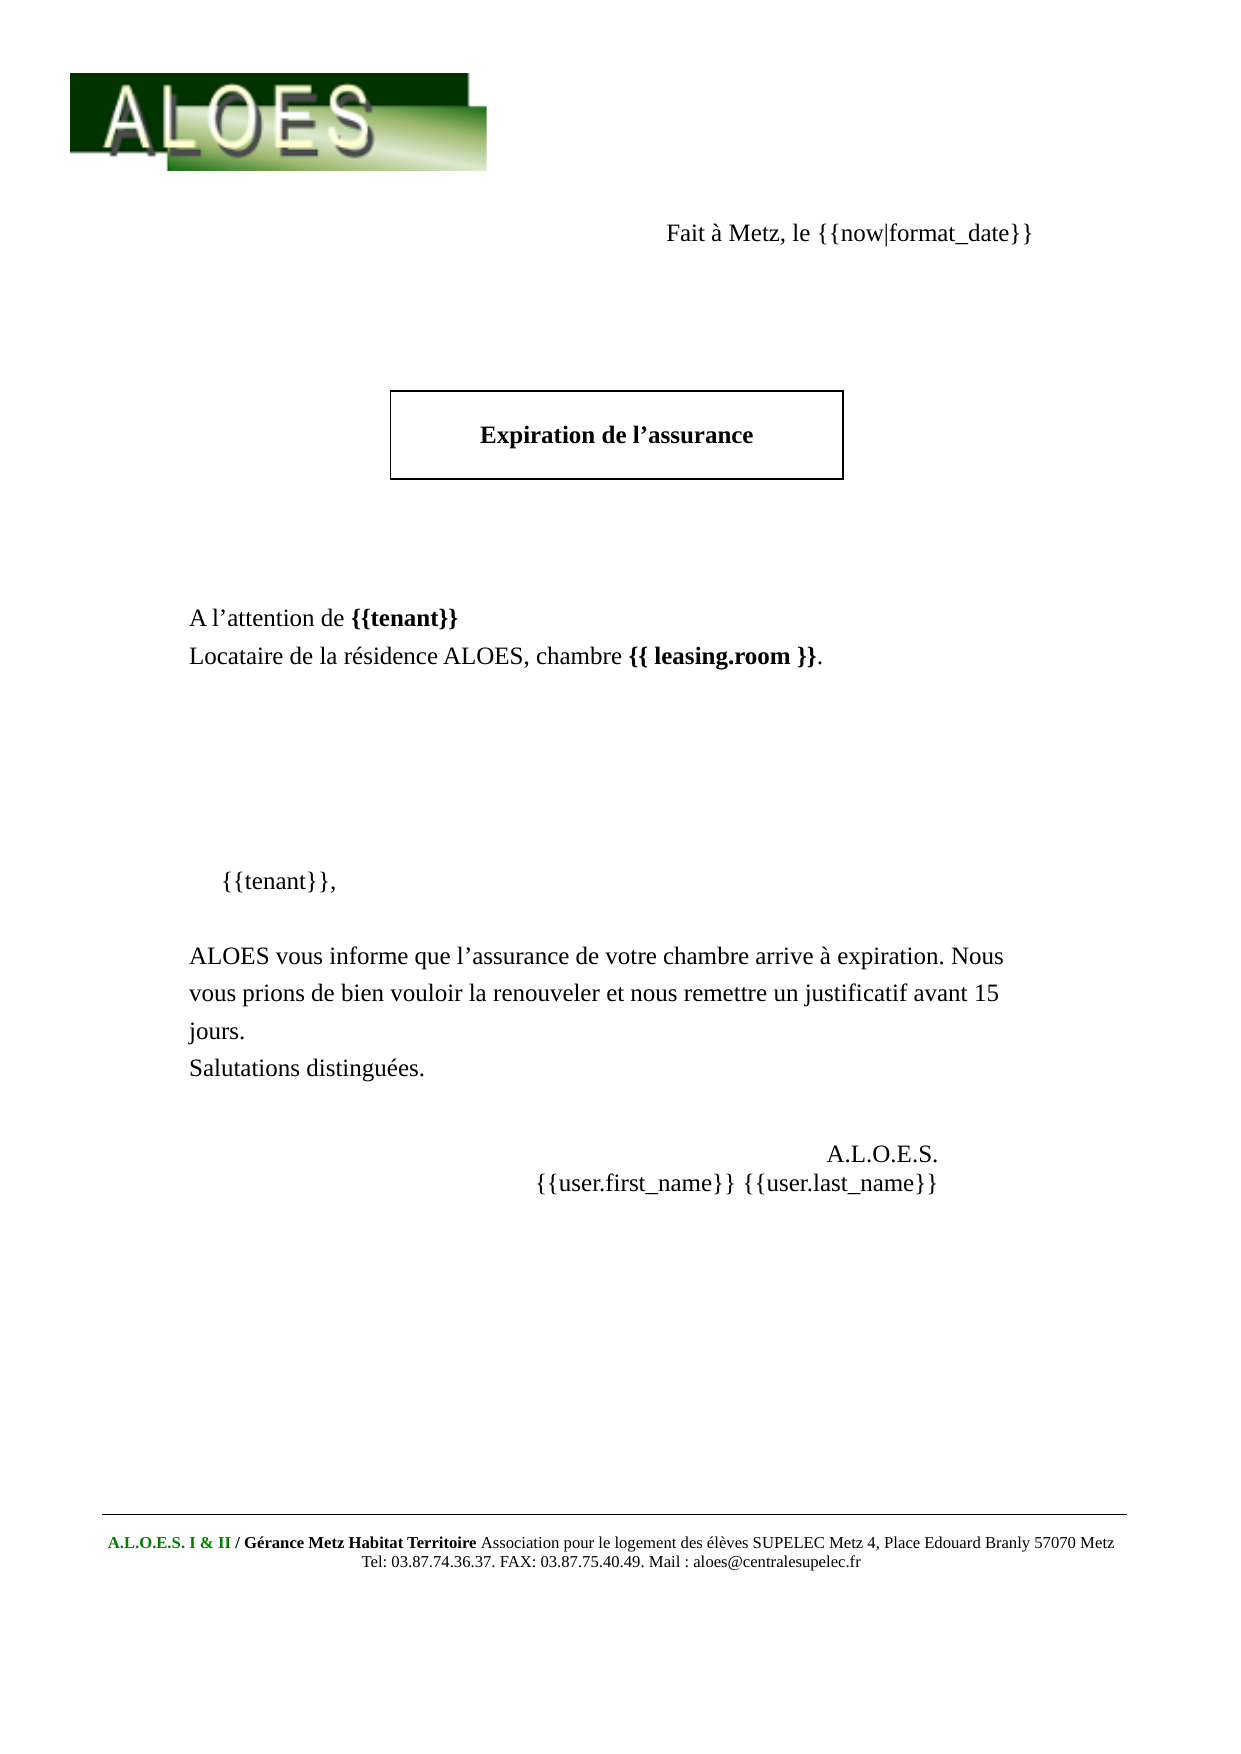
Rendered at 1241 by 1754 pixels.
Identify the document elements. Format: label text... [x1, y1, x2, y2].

text {{user.first_name}} {{user.last_name}} [189, 1168, 938, 1197]
text A l’attention de {{tenant}} [189, 594, 1060, 632]
text Fait à Metz, le {{now|format_date}} [189, 218, 1033, 246]
text Tel: 03.87.74.36.37. FAX: 03.87.75.40.49. Mail : aloes@centralesupelec.fr [71, 1552, 1152, 1571]
text Expiration de l’assurance [391, 419, 842, 449]
text A.L.O.E.S. [189, 1139, 938, 1168]
text ALOES vous informe que l’assurance de votre chambre arrive à expiration. Nous vous prions de bien vouloir la renouveler et nous remettre un justificatif avant 15 jours. [189, 932, 1033, 1044]
text {{tenant}}, [189, 857, 1033, 894]
picture [70, 73, 487, 171]
text Locataire de la résidence ALOES, chambre {{ leasing.room }}. [189, 632, 1060, 669]
text Salutations distinguées. [189, 1044, 1033, 1082]
text A.L.O.E.S. I & II / Gérance Metz Habitat Territoire Association pour le logement des élèves SUPELEC Metz 4, Place Edouard Branly 57070 Metz [71, 1533, 1152, 1552]
